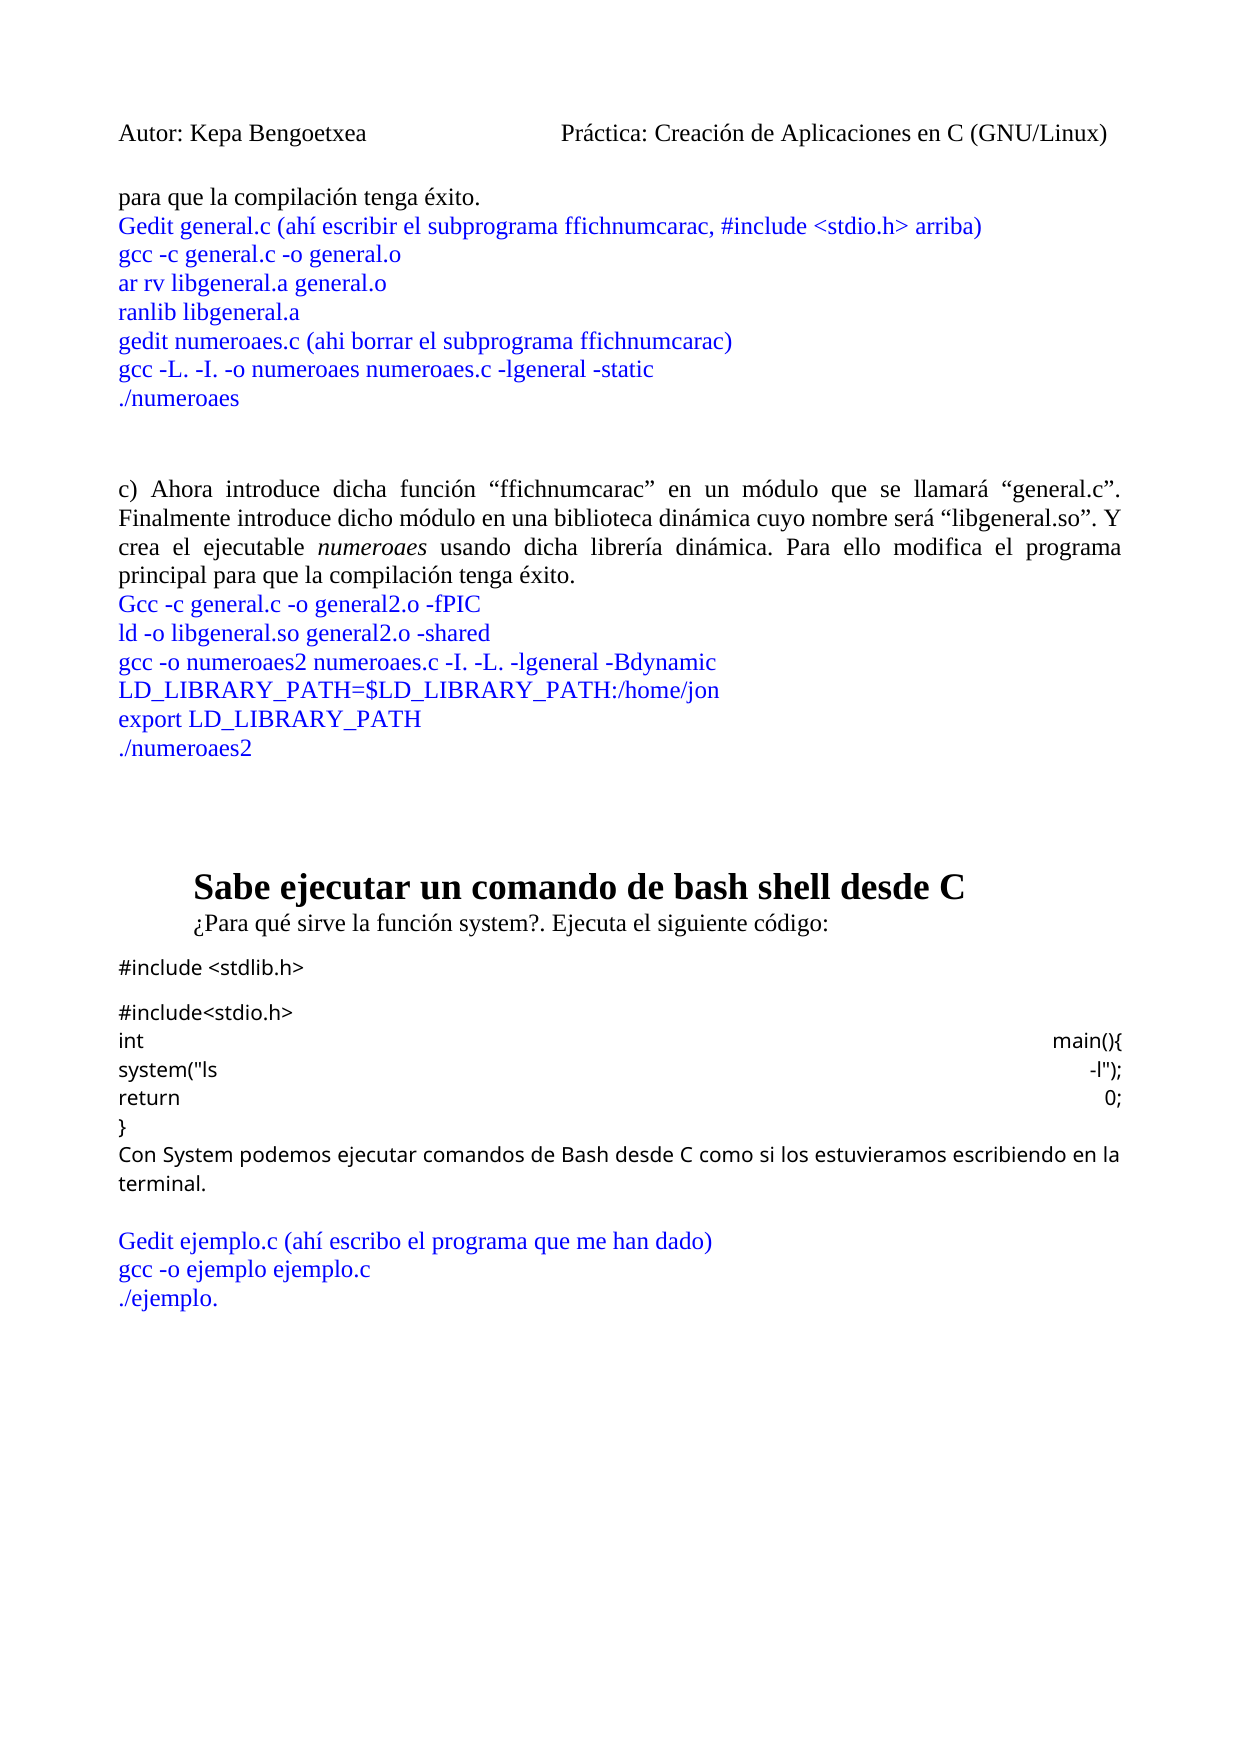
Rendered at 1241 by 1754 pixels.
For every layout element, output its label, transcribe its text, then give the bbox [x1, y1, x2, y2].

text #include <stdlib.h> [118, 953, 1122, 982]
table_header Con System podemos ejecutar comandos de Bash desde C como si los estuvieramos escribiendo en la terminal. Gedit ejemplo.c (ahí escribo el programa que me han dado) gcc -o ejemplo ejemplo.c ./ejemplo. [118, 1140, 1122, 1312]
list ¿Para qué sirve la función system?. Ejecuta el siguiente código: [118, 908, 1122, 936]
text #include<stdio.h> int main(){ system("ls -l"); return 0; } [118, 998, 1122, 1140]
table_header Gcc -c general.c -o general2.o -fPIC ld -o libgeneral.so general2.o -shared gcc -o numeroaes2 numeroaes.c -I. -L. -lgeneral -Bdynamic LD_LIBRARY_PATH=$LD_LIBRARY_PATH:/home/jon export LD_LIBRARY_PATH ./numeroaes2 [118, 589, 1122, 762]
text para que la compilación tenga éxito. [118, 182, 1122, 211]
subtitle Sabe ejecutar un comando de bash shell desde C [118, 864, 1122, 908]
table_header Gedit general.c (ahí escribir el subprograma ffichnumcarac, #include <stdio.h> arriba) gcc -c general.c -o general.o ar rv libgeneral.a general.o ranlib libgeneral.a gedit numeroaes.c (ahi borrar el subprograma ffichnumcarac) gcc -L. -I. -o numeroaes numeroaes.c -lgeneral -static ./numeroaes [118, 211, 1122, 412]
text c) Ahora introduce dicha función “ffichnumcarac” en un módulo que se llamará “general.c”. Finalmente introduce dicho módulo en una biblioteca dinámica cuyo nombre será “libgeneral.so”. Y crea el ejecutable numeroaes usando dicha librería dinámica. Para ello modifica el programa principal para que la compilación tenga éxito. [118, 474, 1122, 589]
